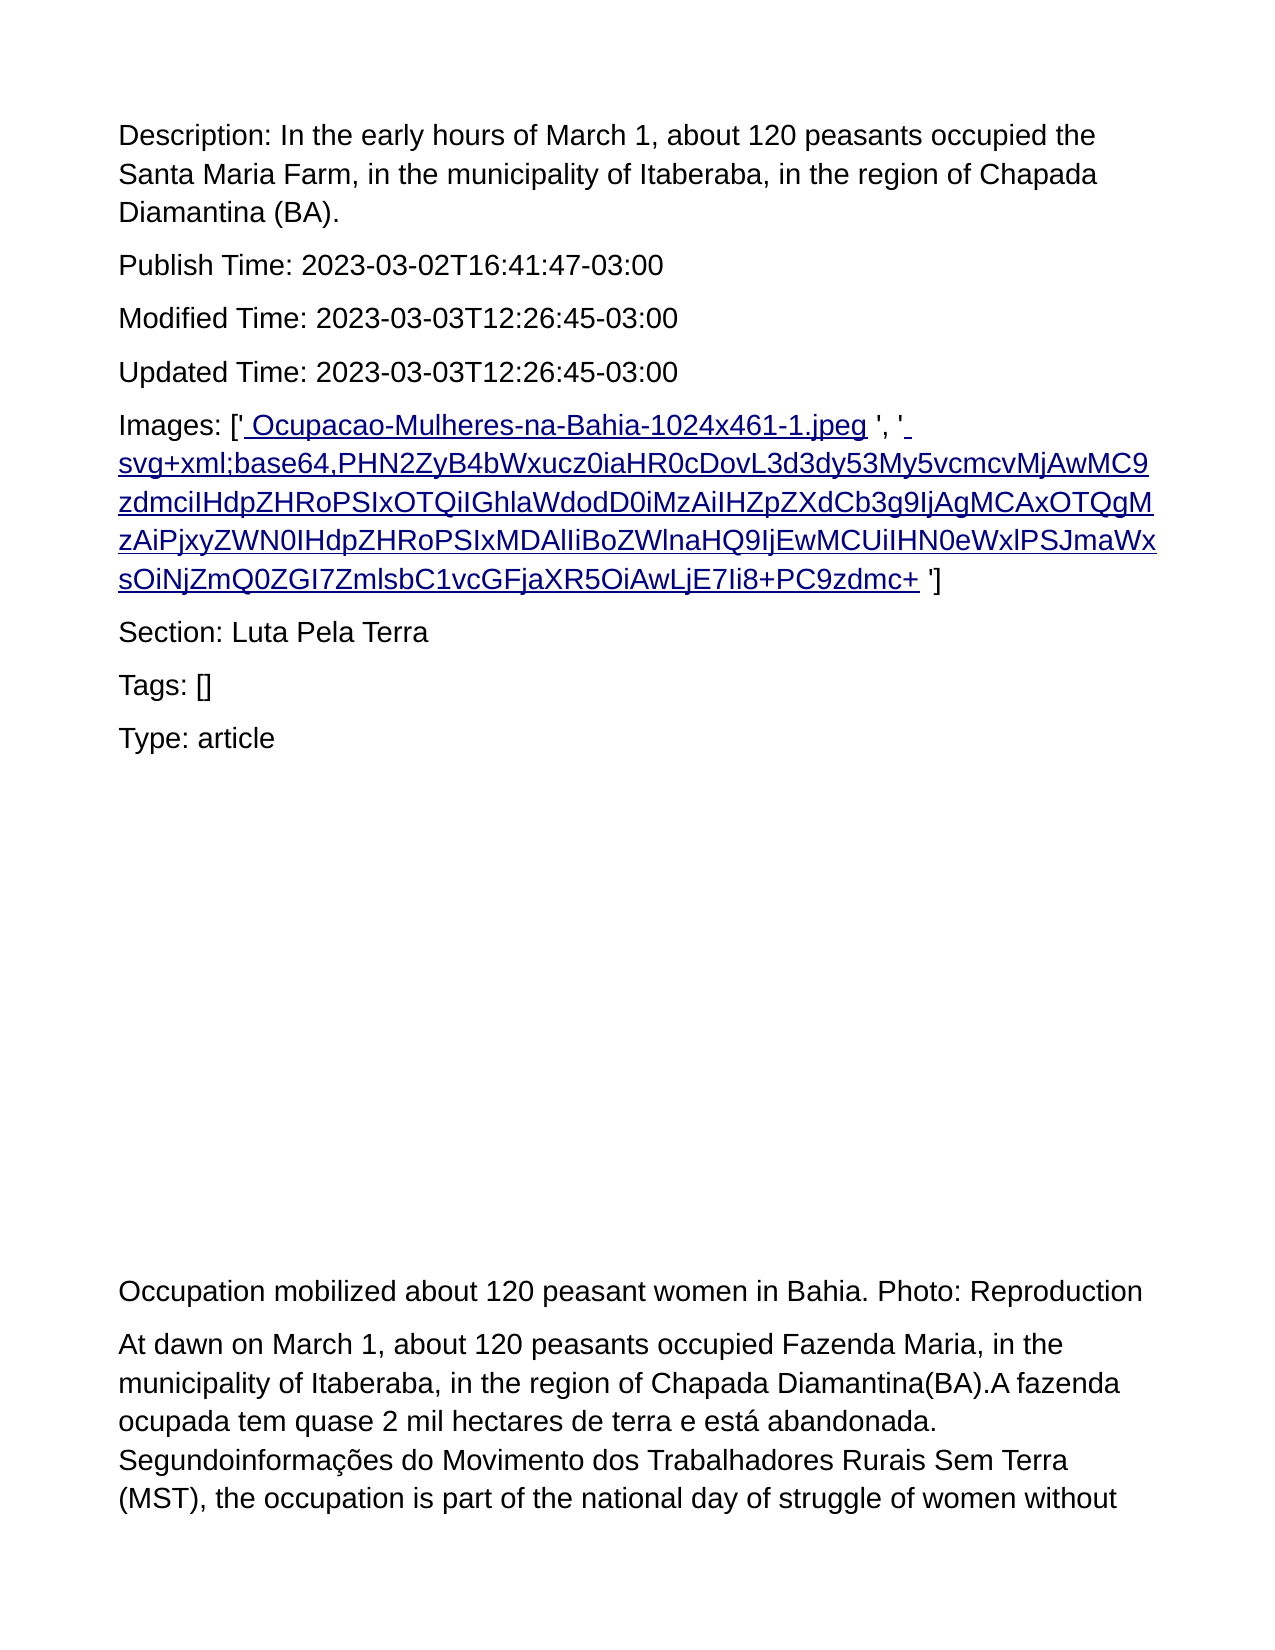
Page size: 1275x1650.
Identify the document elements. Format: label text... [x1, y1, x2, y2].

text Publish Time: 2023-03-02T16:41:47-03:00 [118, 248, 1157, 282]
text Section: Luta Pela Terra [118, 615, 1157, 648]
text At dawn on March 1, about 120 peasants occupied Fazenda Maria, in the municipality of Itaberaba, in the region of Chapada Diamantina(BA).A fazenda ocupada tem quase 2 mil hectares de terra e está abandonada. Segundoinformações do Movimento dos Trabalhadores Rurais Sem Terra (MST), the occupation is part of the national day of struggle of women without [118, 1327, 1157, 1515]
text Modified Time: 2023-03-03T12:26:45-03:00 [118, 301, 1157, 335]
text sOiNjZmQ0ZGI7ZmlsbC1vcGFjaXR5OiAwLjE7Ii8+PC9zdmc+ '] [118, 554, 1157, 595]
text Description: In the early hours of March 1, about 120 peasants occupied the Santa Maria Farm, in the municipality of Itaberaba, in the region of Chapada Diamantina (BA). [118, 118, 1157, 229]
text Images: [' Ocupacao-Mulheres-na-Bahia-1024x461-1.jpeg ', ' svg+xml;base64,PHN2ZyB4bWxucz0iaHR0cDovL3d3dy53My5vcmcvMjAwMC9zdmciIHdpZHRoPSIxOTQiIGhlaWdodD0iMzAiIHZpZXdCb3g9IjAgMCAxOTQgMzAiPjxyZWN0IHdpZHRoPSIxMDAlIiBoZWlnaHQ9IjEwMCUiIHN0eWxlPSJmaWx [118, 408, 1157, 553]
text Tags: [] [118, 668, 1157, 702]
text Updated Time: 2023-03-03T12:26:45-03:00 [118, 354, 1157, 388]
text Occupation mobilized about 120 peasant women in Bahia. Photo: Reproduction [118, 774, 1157, 1308]
text Type: article [118, 721, 1157, 755]
